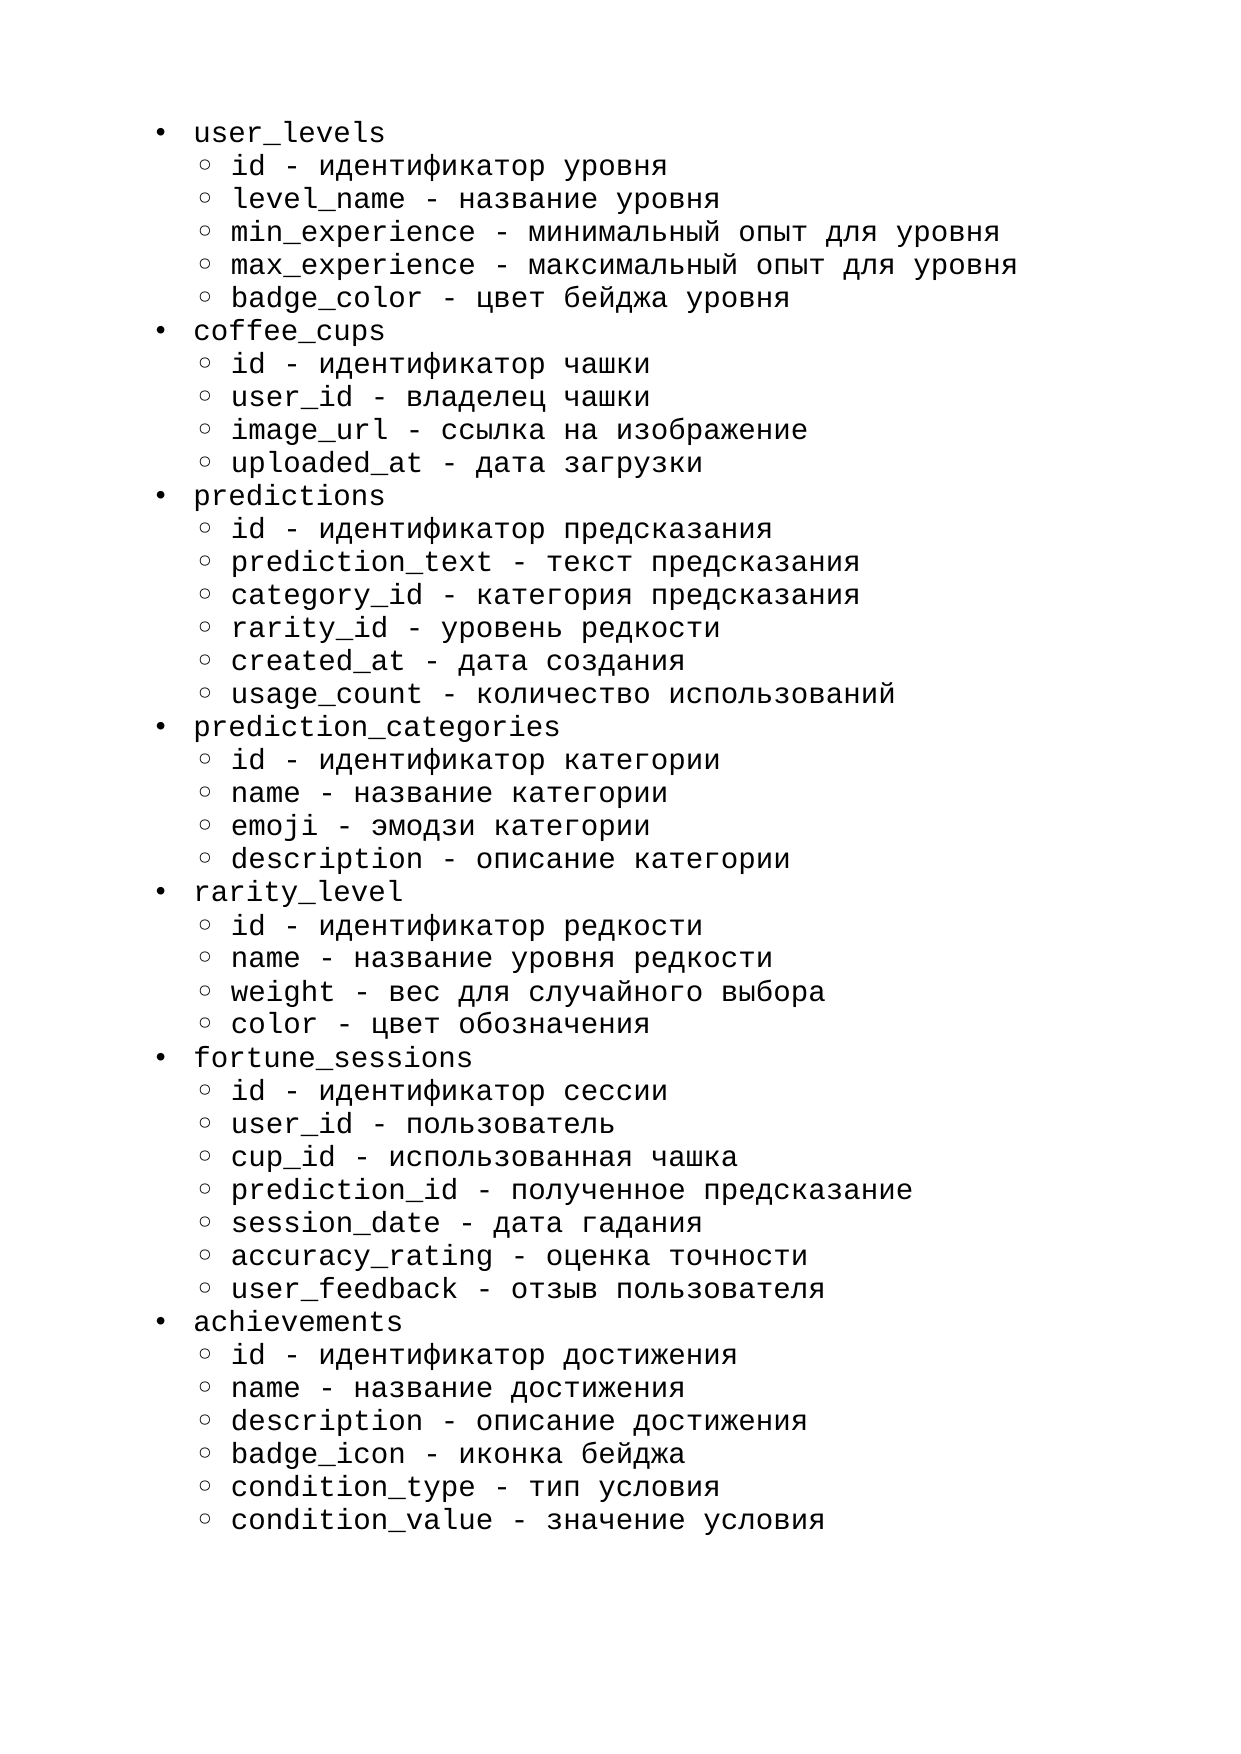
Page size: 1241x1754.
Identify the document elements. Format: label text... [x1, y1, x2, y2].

list name - название категории [193, 778, 1122, 812]
list prediction_text - текст предсказания [193, 547, 1122, 580]
list user_feedback - отзыв пользователя [193, 1274, 1122, 1307]
list rarity_id - уровень редкости [193, 613, 1122, 646]
list min_experience - минимальный опыт для уровня [193, 217, 1122, 250]
list id - идентификатор уровня [193, 151, 1122, 184]
list prediction_id - полученное предсказание [193, 1175, 1122, 1208]
list description - описание достижения [193, 1406, 1122, 1439]
list description - описание категории [193, 844, 1122, 878]
list weight - вес для случайного выбора [193, 977, 1122, 1010]
list session_date - дата гадания [193, 1208, 1122, 1241]
list level_name - название уровня [193, 184, 1122, 217]
list uploaded_at - дата загрузки [193, 448, 1122, 481]
list id - идентификатор предсказания [193, 514, 1122, 547]
list badge_color - цвет бейджа уровня [193, 283, 1122, 316]
list id - идентификатор достижения [193, 1340, 1122, 1373]
list max_experience - максимальный опыт для уровня [193, 250, 1122, 283]
list predictions [156, 481, 1122, 514]
list emoji - эмодзи категории [193, 812, 1122, 844]
list user_id - пользователь [193, 1109, 1122, 1142]
list condition_value - значение условия [193, 1505, 1122, 1538]
list accuracy_rating - оценка точности [193, 1241, 1122, 1274]
list id - идентификатор чашки [193, 349, 1122, 382]
list condition_type - тип условия [193, 1472, 1122, 1505]
list name - название достижения [193, 1373, 1122, 1406]
list created_at - дата создания [193, 646, 1122, 679]
list user_levels [156, 118, 1122, 151]
list color - цвет обозначения [193, 1010, 1122, 1043]
list coffee_cups [156, 316, 1122, 349]
list user_id - владелец чашки [193, 382, 1122, 415]
list cup_id - использованная чашка [193, 1142, 1122, 1175]
list fortune_sessions [156, 1043, 1122, 1076]
list prediction_categories [156, 712, 1122, 746]
list category_id - категория предсказания [193, 580, 1122, 613]
list usage_count - количество использований [193, 679, 1122, 712]
list achievements [156, 1307, 1122, 1340]
list id - идентификатор редкости [193, 911, 1122, 944]
list image_url - ссылка на изображение [193, 415, 1122, 448]
list badge_icon - иконка бейджа [193, 1439, 1122, 1472]
list name - название уровня редкости [193, 944, 1122, 977]
list id - идентификатор сессии [193, 1076, 1122, 1109]
list id - идентификатор категории [193, 746, 1122, 778]
list rarity_level [156, 878, 1122, 911]
